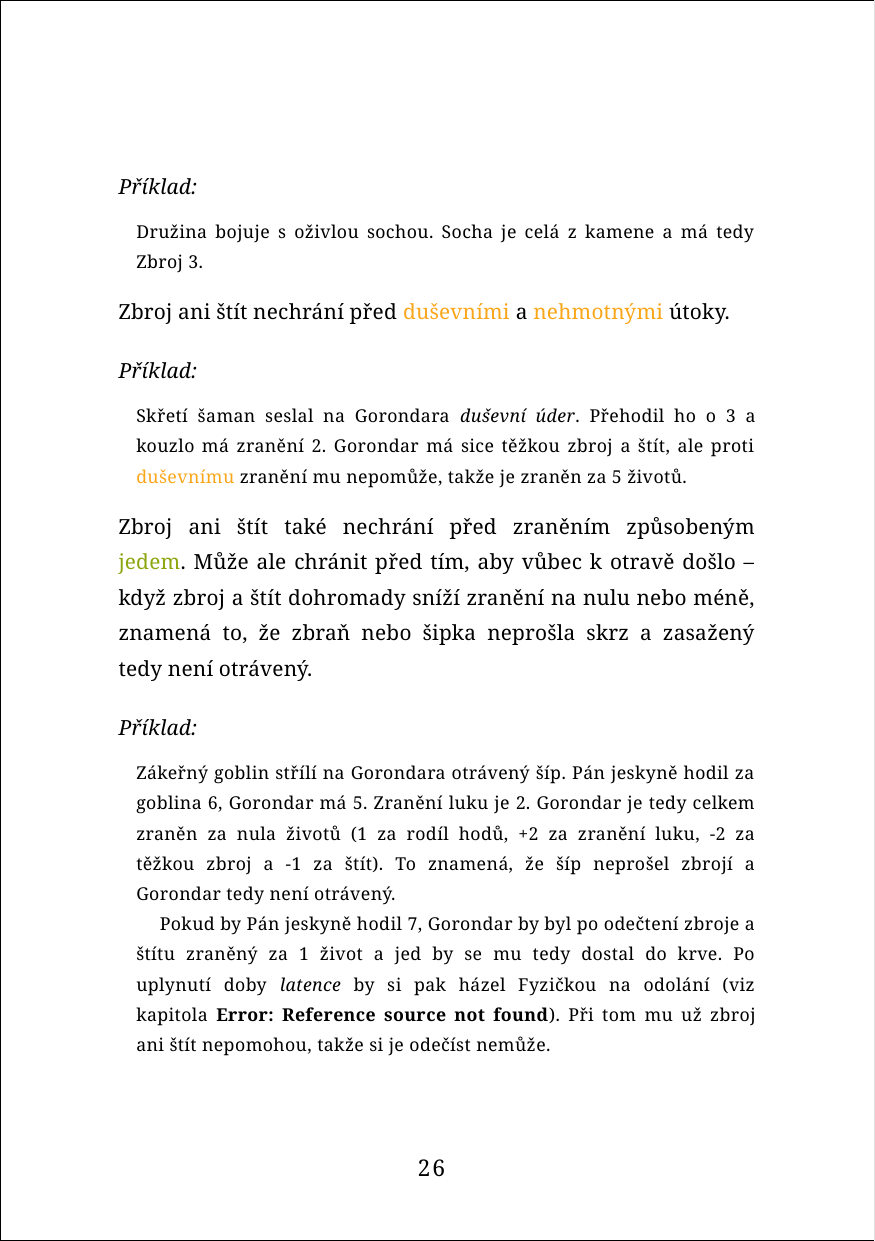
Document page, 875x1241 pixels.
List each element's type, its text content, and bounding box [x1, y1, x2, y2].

text Družina bojuje s oživlou sochou. Socha je celá z kamene a má tedy Zbroj 3. [136, 219, 756, 273]
text Zbroj ani štít nechrání před duševními a nehmotnými útoky. [118, 297, 756, 326]
text Skřetí šaman seslal na Gorondara duševní úder. Přehodil ho o 3 a kouzlo má zranění 2. Gorondar má sice těžkou zbroj a štít, ale proti duševnímu zranění mu nepomůže, takže je zraněn za 5 životů. [136, 404, 756, 488]
text Zbroj ani štít také nechrání před zraněním způsobeným jedem. Může ale chránit před tím, aby vůbec k otravě došlo – když zbroj a štít dohromady sníží zranění na nulu nebo méně, znamená to, že zbraň nebo šipka neprošla skrz a zasažený tedy není otrávený. [118, 512, 756, 682]
text Zákeřný goblin střílí na Gorondara otrávený šíp. Pán jeskyně hodil za goblina 6, Gorondar má 5. Zranění luku je 2. Gorondar je tedy celkem zraněn za nula životů (1 za rodíl hodů, +2 za zranění luku, -2 za těžkou zbroj a -1 za štít). To znamená, že šíp neprošel zbrojí a Gorondar tedy není otrávený. Pokud by Pán jeskyně hodil 7, Gorondar by byl po odečtení zbroje a štítu zraněný za 1 život a jed by se mu tedy dostal do krve. Po uplynutí doby latence by si pak házel Fyzičkou na odolání (viz kapitola Error: Reference source not found). Při tom mu už zbroj ani štít nepomohou, takže si je odečíst nemůže. [136, 761, 756, 1057]
text Příklad: [118, 713, 756, 742]
text Příklad: [118, 172, 756, 200]
text Příklad: [118, 356, 756, 385]
